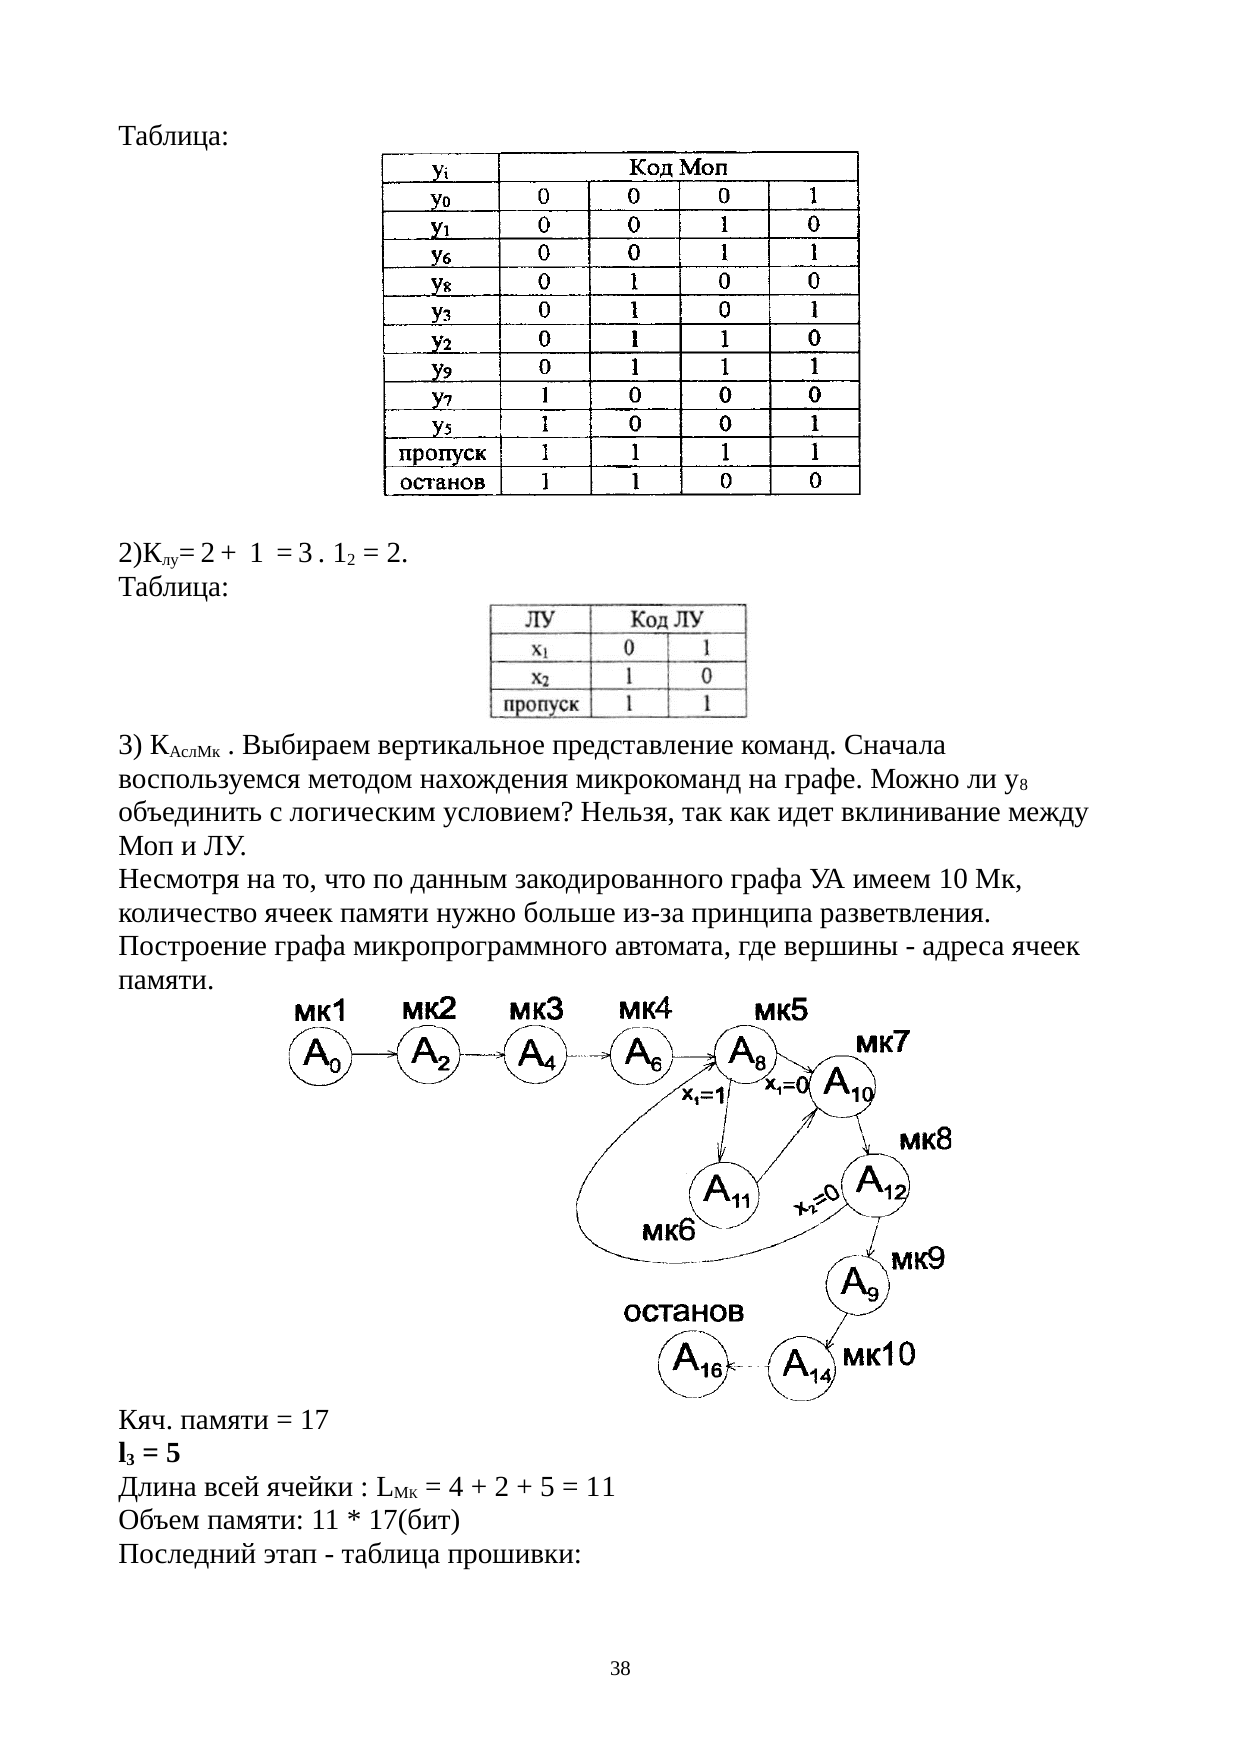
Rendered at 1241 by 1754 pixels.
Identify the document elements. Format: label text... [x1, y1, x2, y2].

text Объем памяти: 11 * 17(бит) [118, 1502, 1122, 1536]
text Таблица: [118, 118, 1122, 152]
text Последний этап - таблица прошивки: [118, 1536, 1122, 1569]
text l3 = 5 [118, 1435, 1122, 1469]
text Построение графа микропрограммного автомата, где вершины - адреса ячеек памяти. [118, 928, 1122, 996]
text Таблица: [118, 569, 1122, 602]
text 2)Клу=2+ 1 =3. 12 = 2. [118, 535, 1122, 569]
picture [485, 602, 753, 726]
text Длина всей ячейки : LМк = 4 + 2 + 5 = 11 [118, 1469, 1122, 1502]
text Несмотря на то, что по данным закодированного графа УА имеем 10 Мк, количество ячеек памяти нужно больше из-за принципа разветвления. [118, 861, 1122, 928]
text Кяч. памяти = 17 [118, 1402, 1122, 1435]
picture [288, 995, 952, 1401]
text 3) КАслМк . Выбираем вертикальное представление команд. Сначала воспользуемся методом нахождения микрокоманд на графе. Можно ли y8 объединить с логическим условием? Нельзя, так как идет вклинивание между Моп и ЛУ. [118, 727, 1122, 861]
picture [379, 151, 861, 502]
